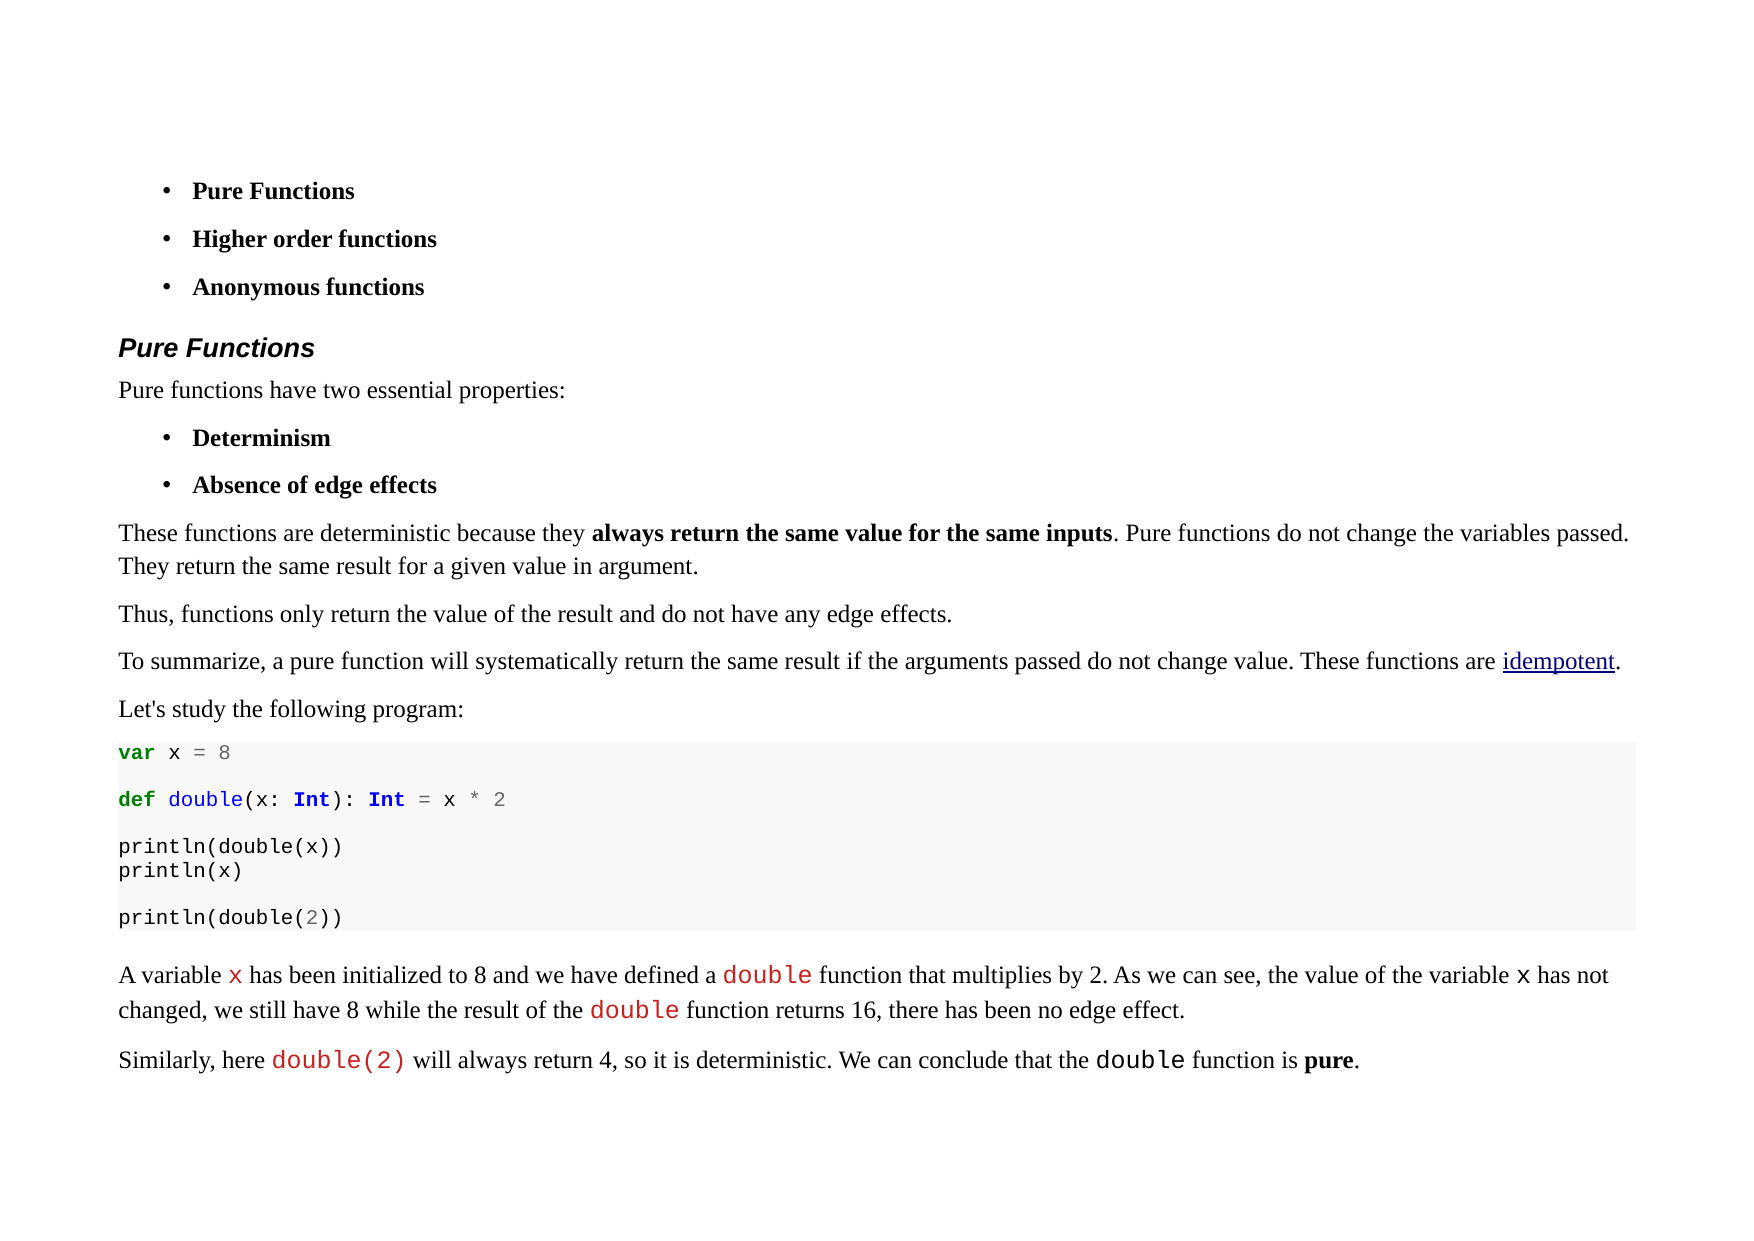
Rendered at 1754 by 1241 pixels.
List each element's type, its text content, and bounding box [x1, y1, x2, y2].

text println(double(x)) [118, 836, 1636, 860]
list Pure Functions [162, 176, 1636, 205]
text println(double(2)) [118, 907, 1636, 931]
text A variable x has been initialized to 8 and we have defined a double function that multiplies by 2. As we can see, the value of the variable x has not changed, we still have 8 while the result of the double function returns 16, there has been no edge effect. [118, 960, 1636, 1026]
text println(x) [118, 860, 1636, 883]
text Similarly, here double(2) will always return 4, so it is deterministic. We can conclude that the double function is pure. [118, 1045, 1636, 1076]
text var x = 8 [118, 742, 1636, 765]
text Thus, functions only return the value of the result and do not have any edge effects. [118, 599, 1636, 628]
list Determinism [162, 423, 1636, 452]
subtitle Pure Functions [118, 332, 1636, 363]
text To summarize, a pure function will systematically return the same result if the arguments passed do not change value. These functions are idempotent. [118, 646, 1636, 675]
list Higher order functions [162, 224, 1636, 253]
text Let's study the following program: [118, 694, 1636, 723]
text These functions are deterministic because they always return the same value for the same inputs. Pure functions do not change the variables passed. They return the same result for a given value in argument. [118, 518, 1636, 580]
text def double(x: Int): Int = x * 2 [118, 789, 1636, 813]
list Absence of edge effects [162, 471, 1636, 499]
text Pure functions have two essential properties: [118, 375, 1636, 404]
list Anonymous functions [162, 272, 1636, 300]
